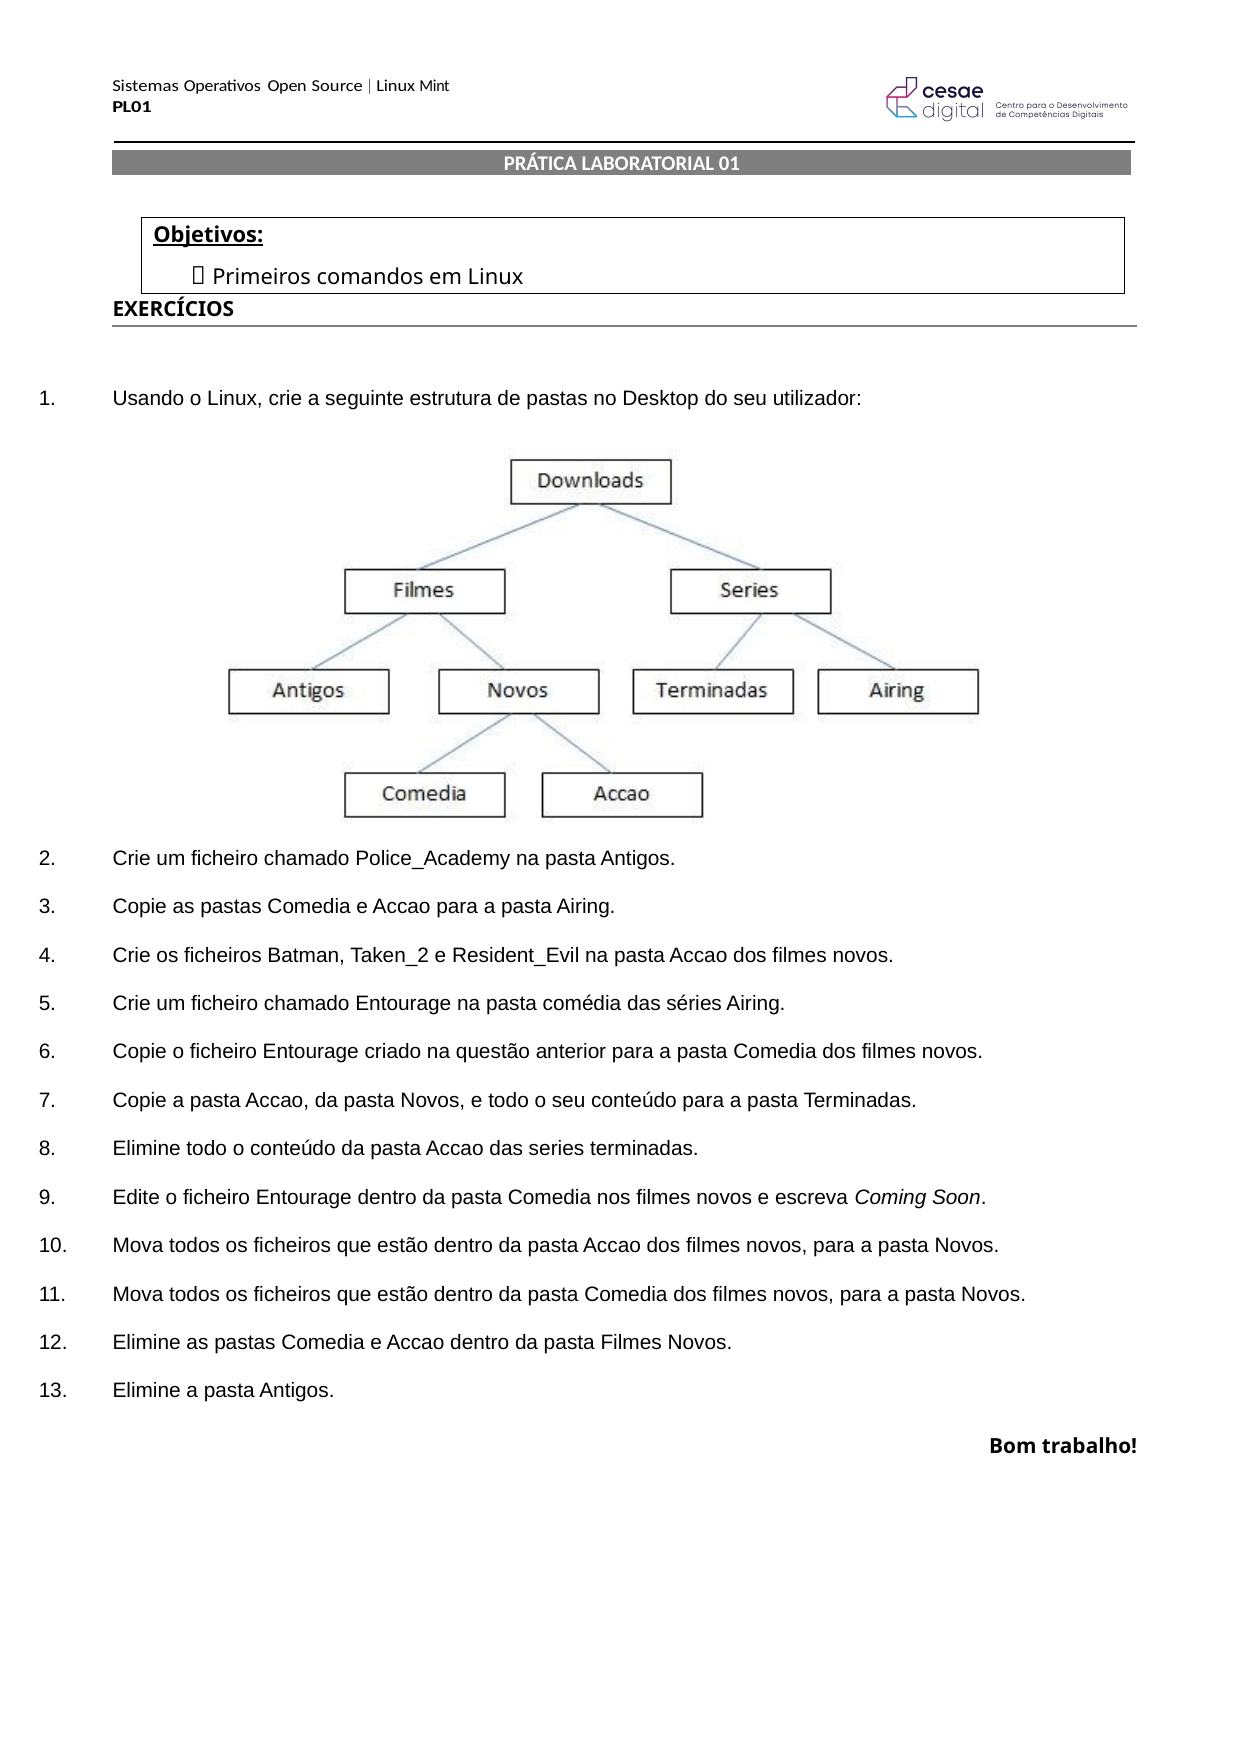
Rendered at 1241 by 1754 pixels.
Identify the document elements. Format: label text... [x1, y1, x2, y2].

list Copie as pastas Comedia e Accao para a pasta Airing. [38, 894, 1137, 918]
list Crie um ficheiro chamado Police_Academy na pasta Antigos. [38, 846, 1137, 869]
text Bom trabalho! [112, 1432, 1137, 1460]
list Crie os ficheiros Batman, Taken_2 e Resident_Evil na pasta Accao dos filmes novos. [38, 942, 1137, 966]
list Mova todos os ficheiros que estão dentro da pasta Comedia dos filmes novos, para a pasta Novos. [38, 1281, 1137, 1305]
list Edite o ficheiro Entourage dentro da pasta Comedia nos filmes novos e escreva Coming Soon. [38, 1184, 1137, 1208]
text EXERCÍCIOS [112, 294, 1137, 323]
list Usando o Linux, crie a seguinte estrutura de pastas no Desktop do seu utilizador: [38, 386, 1137, 410]
text PRÁTICA LABORATORIAL 01 [112, 150, 1131, 175]
list Copie o ficheiro Entourage criado na questão anterior para a pasta Comedia dos filmes novos. [38, 1039, 1137, 1063]
list Elimine a pasta Antigos. [38, 1378, 1137, 1402]
table_header Objetivos:  Primeiros comandos em Linux [142, 218, 1124, 293]
list Elimine todo o conteúdo da pasta Accao das series terminadas. [38, 1136, 1137, 1160]
list Mova todos os ficheiros que estão dentro da pasta Accao dos filmes novos, para a pasta Novos. [38, 1233, 1137, 1257]
list Copie a pasta Accao, da pasta Novos, e todo o seu conteúdo para a pasta Terminadas. [38, 1088, 1137, 1112]
list Elimine as pastas Comedia e Accao dentro da pasta Filmes Novos. [38, 1330, 1137, 1354]
list Crie um ficheiro chamado Entourage na pasta comédia das séries Airing. [38, 991, 1137, 1015]
